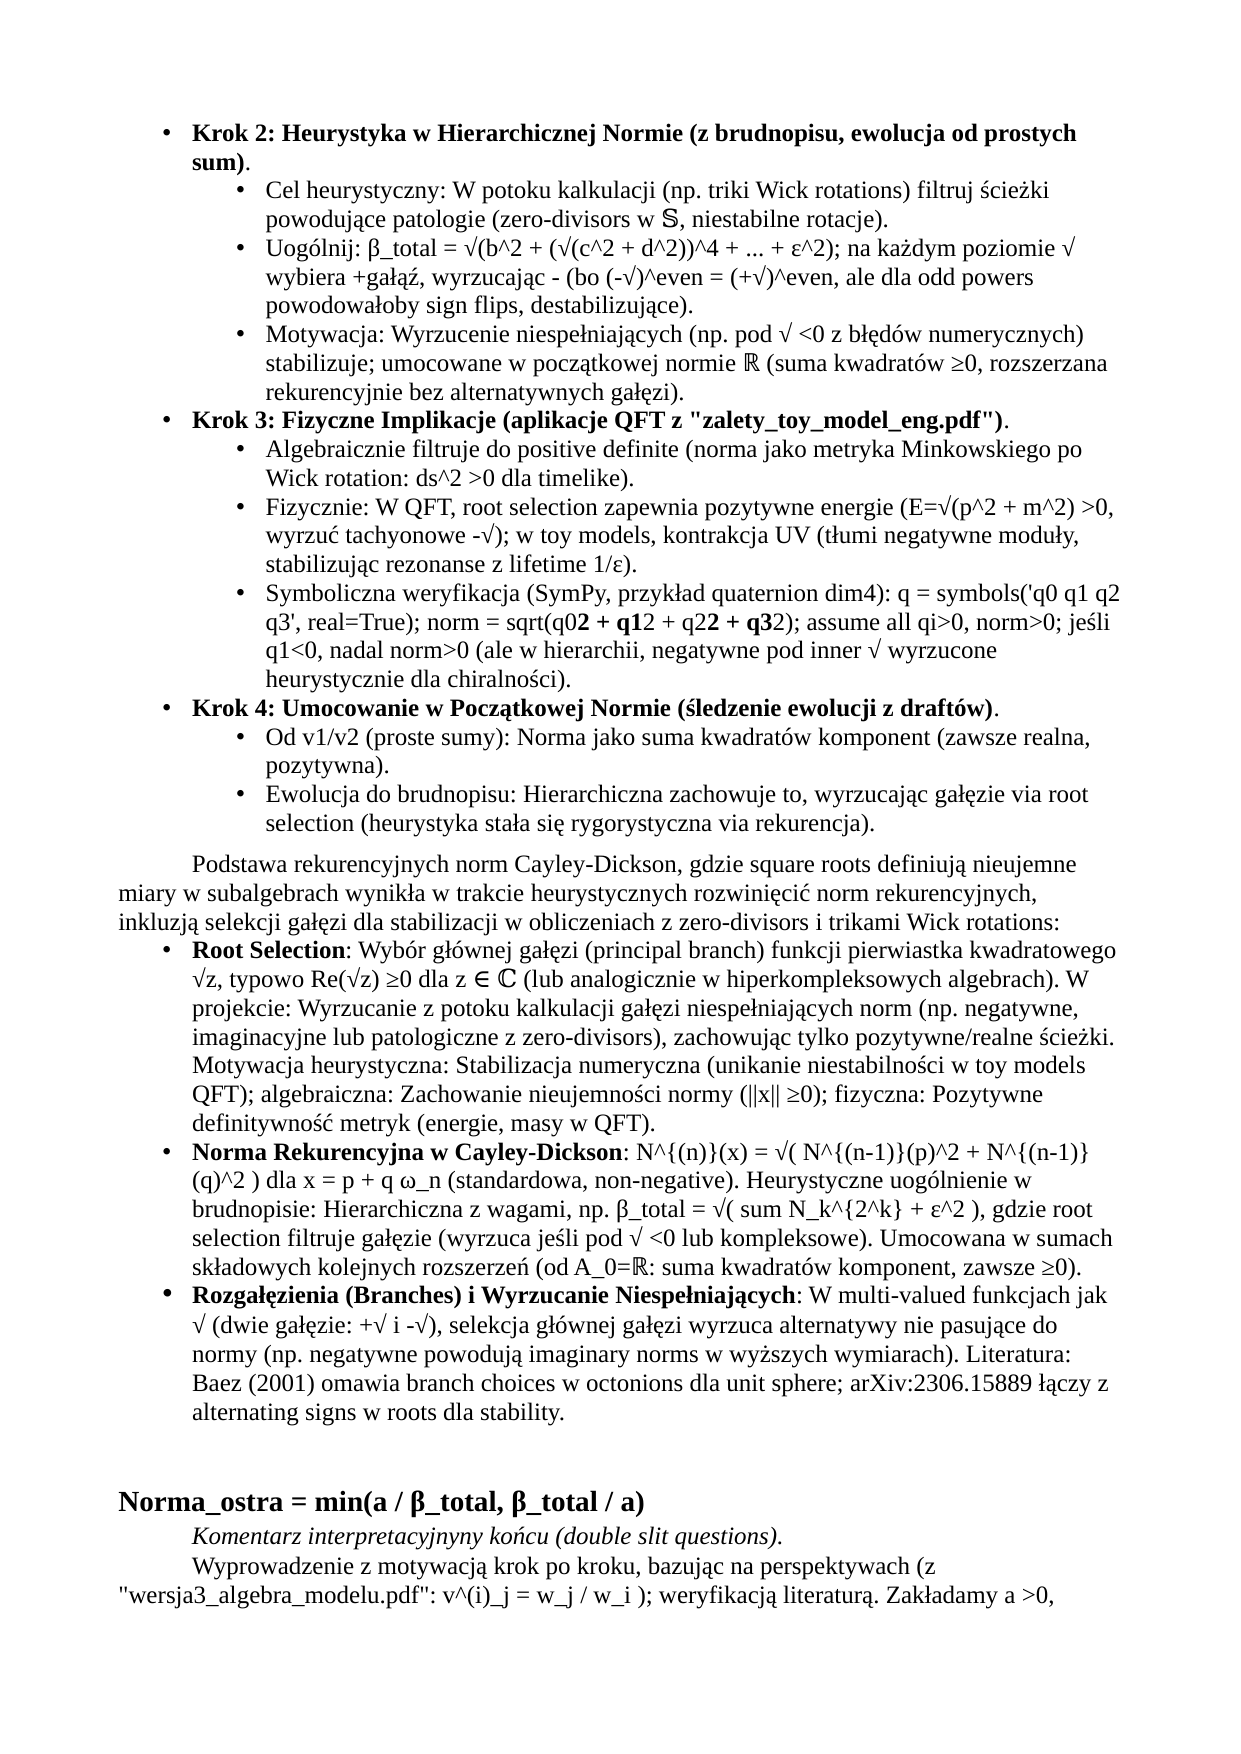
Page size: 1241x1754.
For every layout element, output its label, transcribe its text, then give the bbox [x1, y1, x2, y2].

list Root Selection: Wybór głównej gałęzi (principal branch) funkcji pierwiastka kwadratowego √z, typowo Re(√z) ≥0 dla z ∈ ℂ (lub analogicznie w hiperkompleksowych algebrach). W projekcie: Wyrzucanie z potoku kalkulacji gałęzi niespełniających norm (np. negatywne, imaginacyjne lub patologiczne z zero-divisors), zachowując tylko pozytywne/realne ścieżki. Motywacja heurystyczna: Stabilizacja numeryczna (unikanie niestabilności w toy models QFT); algebraiczna: Zachowanie nieujemności normy (||x|| ≥0); fizyczna: Pozytywne definitywność metryk (energie, masy w QFT). [162, 936, 1122, 1137]
list Symboliczna weryfikacja (SymPy, przykład quaternion dim4): q = symbols('q0 q1 q2 q3', real=True); norm = sqrt(q02 + q12 + q22 + q32); assume all qi>0, norm>0; jeśli q1<0, nadal norm>0 (ale w hierarchii, negatywne pod inner √ wyrzucone heurystycznie dla chiralności). [236, 578, 1122, 693]
list Uogólnij: β_total = √(b^2 + (√(c^2 + d^2))^4 + ... + ε^2); na każdym poziomie √ wybiera +gałąź, wyrzucając - (bo (-√)^even = (+√)^even, ale dla odd powers powodowałoby sign flips, destabilizujące). [236, 233, 1122, 319]
list Motywacja: Wyrzucenie niespełniających (np. pod √ <0 z błędów numerycznych) stabilizuje; umocowane w początkowej normie ℝ (suma kwadratów ≥0, rozszerzana rekurencyjnie bez alternatywnych gałęzi). [236, 319, 1122, 406]
list Cel heurystyczny: W potoku kalkulacji (np. triki Wick rotations) filtruj ścieżki powodujące patologie (zero-divisors w 𝕊, niestabilne rotacje). [236, 176, 1122, 233]
text Podstawa rekurencyjnych norm Cayley-Dickson, gdzie square roots definiują nieujemne miary w subalgebrach wynikła w trakcie heurystycznych rozwinięcić norm rekurencyjnych, inkluzją selekcji gałęzi dla stabilizacji w obliczeniach z zero-divisors i trikami Wick rotations: [118, 849, 1122, 936]
list Fizycznie: W QFT, root selection zapewnia pozytywne energie (E=√(p^2 + m^2) >0, wyrzuć tachyonowe -√); w toy models, kontrakcja UV (tłumi negatywne moduły, stabilizując rezonanse z lifetime 1/ε). [236, 492, 1122, 578]
list Rozgałęzienia (Branches) i Wyrzucanie Niespełniających: W multi-valued funkcjach jak √ (dwie gałęzie: +√ i -√), selekcja głównej gałęzi wyrzuca alternatywy nie pasujące do normy (np. negatywne powodują imaginary norms w wyższych wymiarach). Literatura: Baez (2001) omawia branch choices w octonions dla unit sphere; arXiv:2306.15889 łączy z alternating signs w roots dla stability. [162, 1281, 1122, 1425]
list Norma Rekurencyjna w Cayley-Dickson: N^{(n)}(x) = √( N^{(n-1)}(p)^2 + N^{(n-1)}(q)^2 ) dla x = p + q ω_n (standardowa, non-negative). Heurystyczne uogólnienie w brudnopisie: Hierarchiczna z wagami, np. β_total = √( sum N_k^{2^k} + ε^2 ), gdzie root selection filtruje gałęzie (wyrzuca jeśli pod √ <0 lub kompleksowe). Umocowana w sumach składowych kolejnych rozszerzeń (od A_0=ℝ: suma kwadratów komponent, zawsze ≥0). [162, 1137, 1122, 1281]
text Norma_ostra = min(a / β_total, β_total / a) [118, 1484, 1122, 1517]
list Krok 4: Umocowanie w Początkowej Normie (śledzenie ewolucji z draftów). [162, 693, 1122, 722]
text Komentarz interpretacyjnyny końcu (double slit questions). [118, 1517, 1122, 1551]
text Wyprowadzenie z motywacją krok po kroku, bazując na perspektywach (z "wersja3_algebra_modelu.pdf": v^(i)_j = w_j / w_i ); weryfikacją literaturą. Zakładamy a >0, [118, 1551, 1122, 1608]
list Algebraicznie filtruje do positive definite (norma jako metryka Minkowskiego po Wick rotation: ds^2 >0 dla timelike). [236, 434, 1122, 492]
list Krok 3: Fizyczne Implikacje (aplikacje QFT z "zalety_toy_model_eng.pdf"). [162, 406, 1122, 434]
list Krok 2: Heurystyka w Hierarchicznej Normie (z brudnopisu, ewolucja od prostych sum). [162, 118, 1122, 176]
list Ewolucja do brudnopisu: Hierarchiczna zachowuje to, wyrzucając gałęzie via root selection (heurystyka stała się rygorystyczna via rekurencja). [236, 779, 1122, 837]
list Od v1/v2 (proste sumy): Norma jako suma kwadratów komponent (zawsze realna, pozytywna). [236, 722, 1122, 779]
